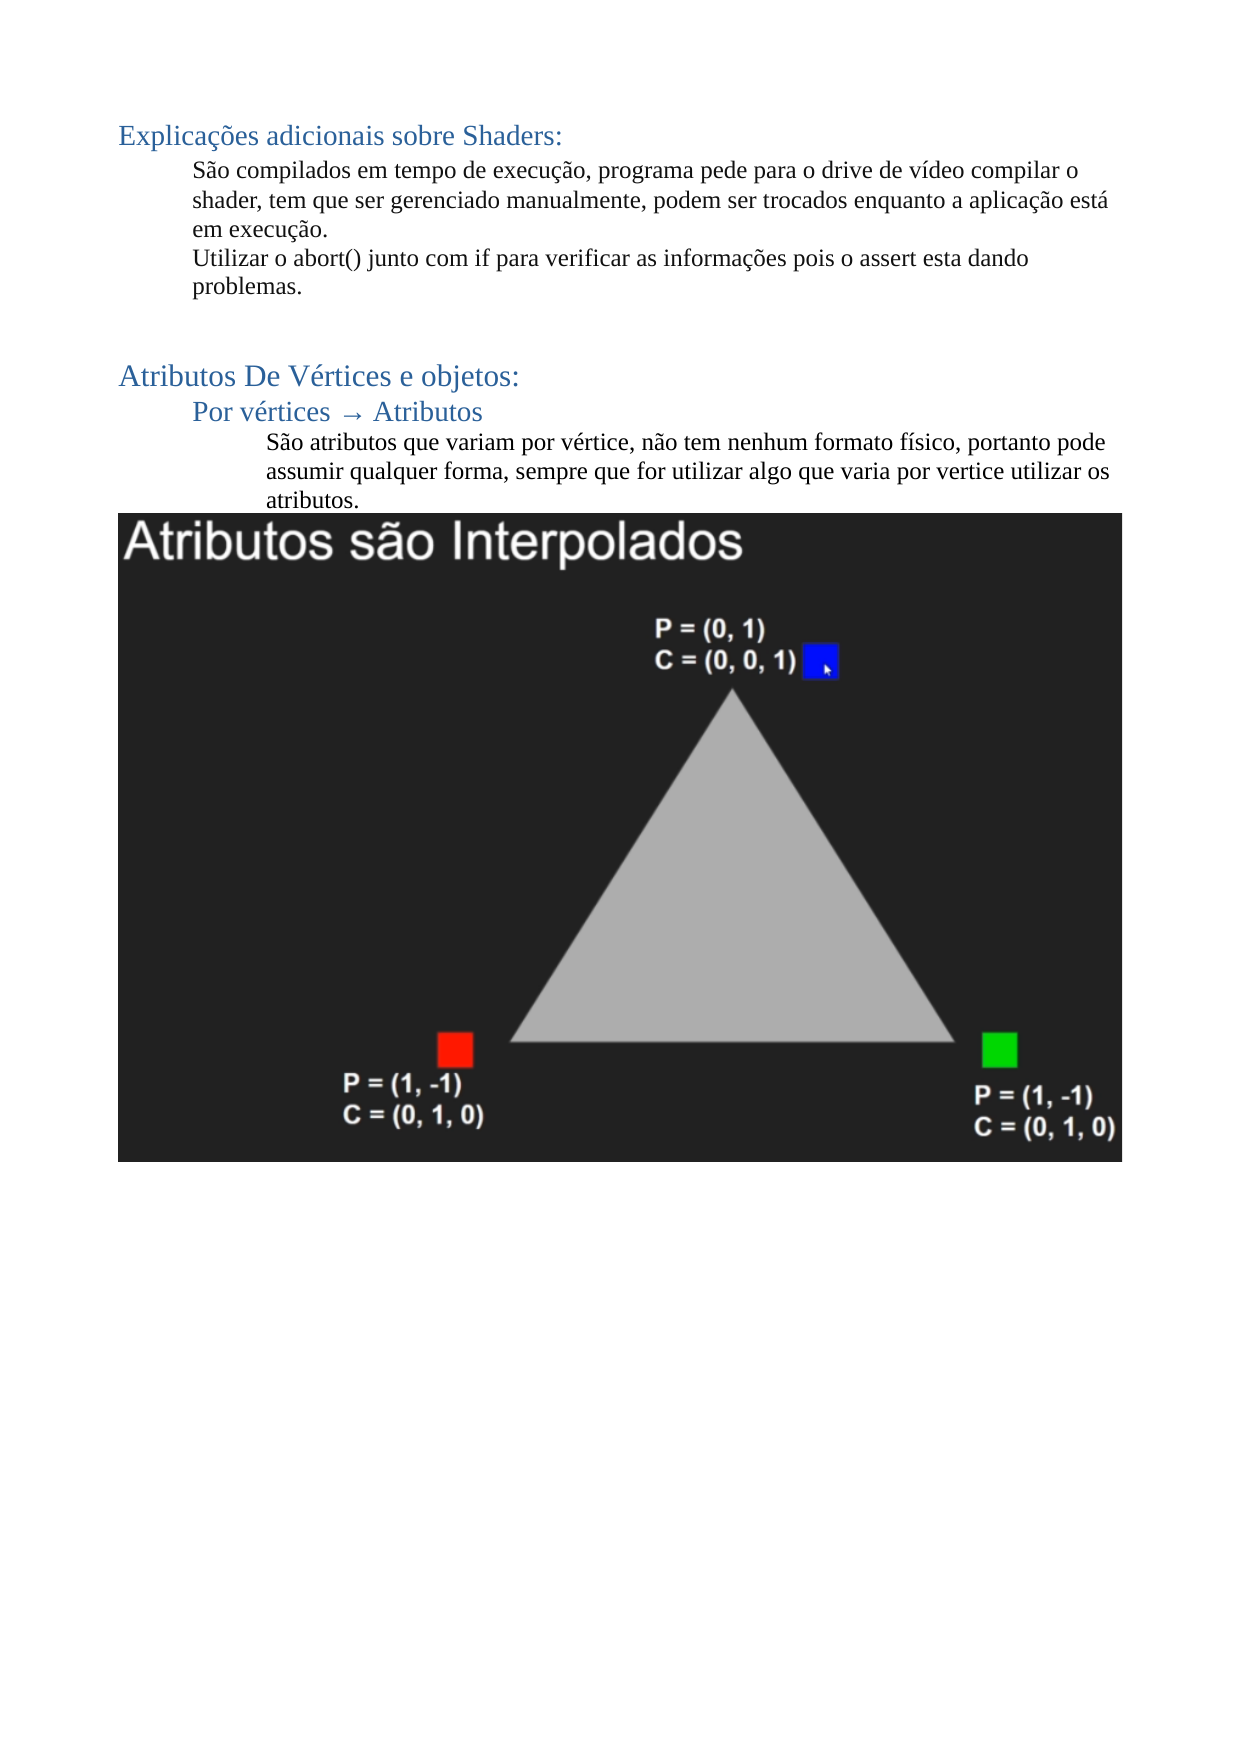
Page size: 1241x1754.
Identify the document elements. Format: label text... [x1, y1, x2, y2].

text Atributos De Vértices e objetos: [118, 358, 1122, 394]
text Por vértices → Atributos [118, 394, 1122, 427]
picture [118, 513, 1123, 1162]
text Utilizar o abort() junto com if para verificar as informações pois o assert esta dando problemas. [118, 243, 1122, 300]
text São atributos que variam por vértice, não tem nenhum formato físico, portanto pode assumir qualquer forma, sempre que for utilizar algo que varia por vertice utilizar os atributos. [118, 427, 1122, 513]
text Explicações adicionais sobre Shaders: [118, 118, 1122, 152]
text São compilados em tempo de execução, programa pede para o drive de vídeo compilar o shader, tem que ser gerenciado manualmente, podem ser trocados enquanto a aplicação está em execução. [118, 152, 1122, 243]
